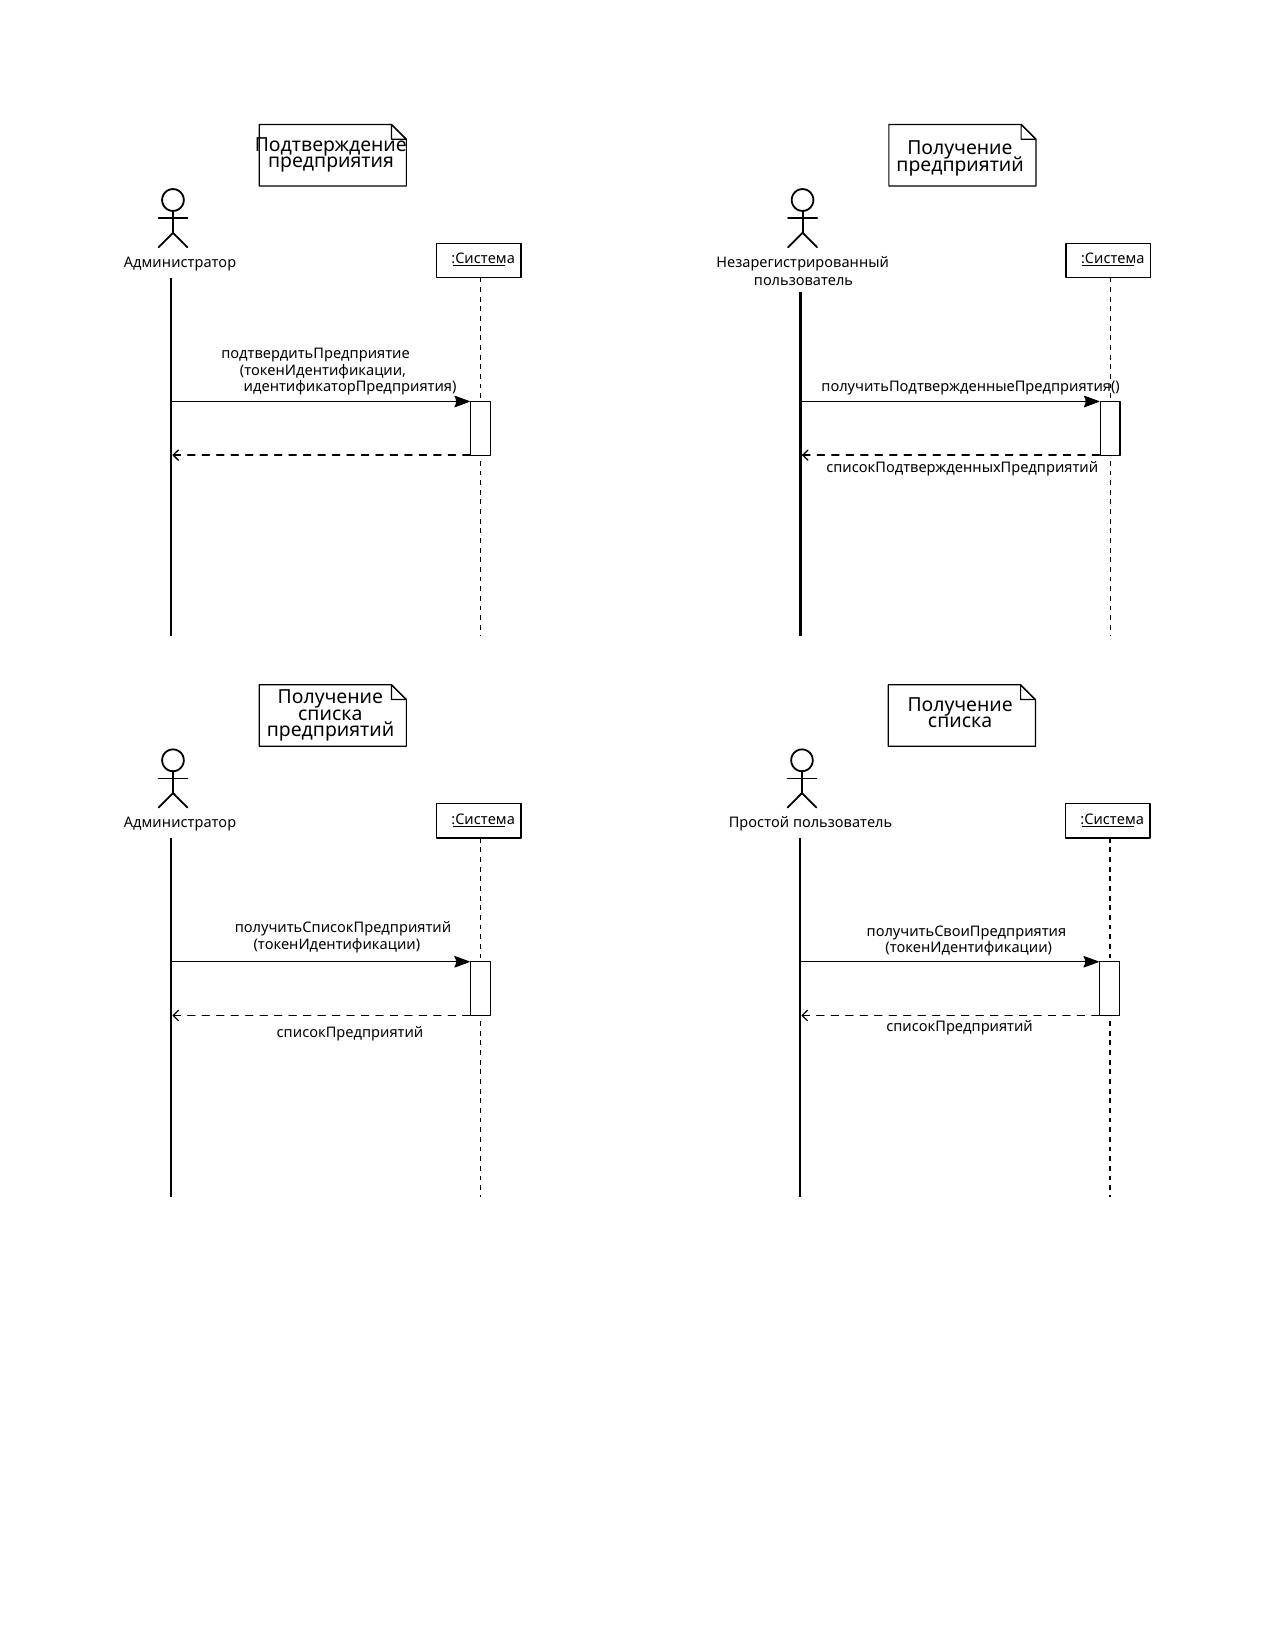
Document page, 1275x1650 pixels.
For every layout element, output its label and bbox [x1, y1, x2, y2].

table_cell [118, 118, 1157, 1236]
